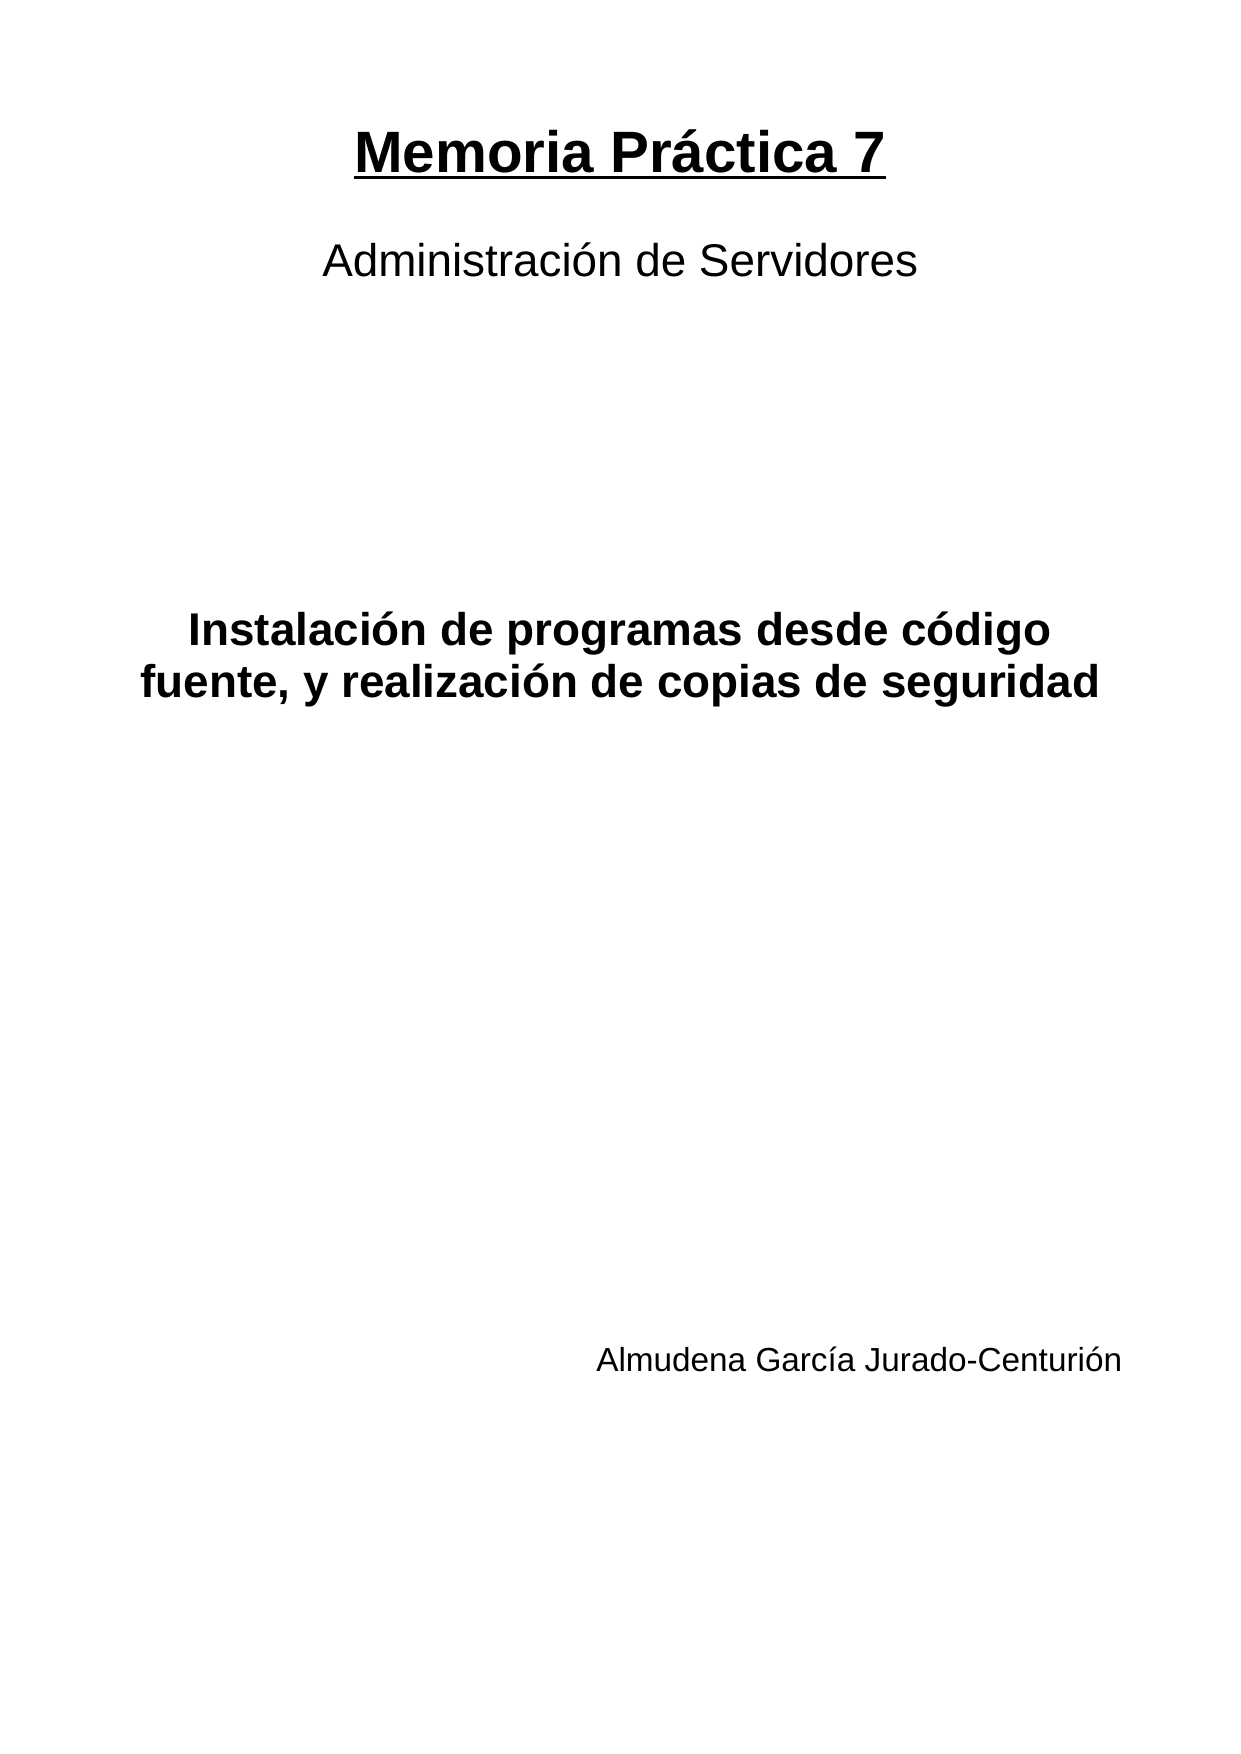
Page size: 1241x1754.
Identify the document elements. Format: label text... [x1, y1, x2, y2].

text Instalación de programas desde código fuente, y realización de copias de seguridad [118, 602, 1122, 707]
text Almudena García Jurado-Centurión [118, 1340, 1122, 1378]
text Administración de Servidores [118, 233, 1122, 286]
text Memoria Práctica 7 [118, 118, 1122, 185]
